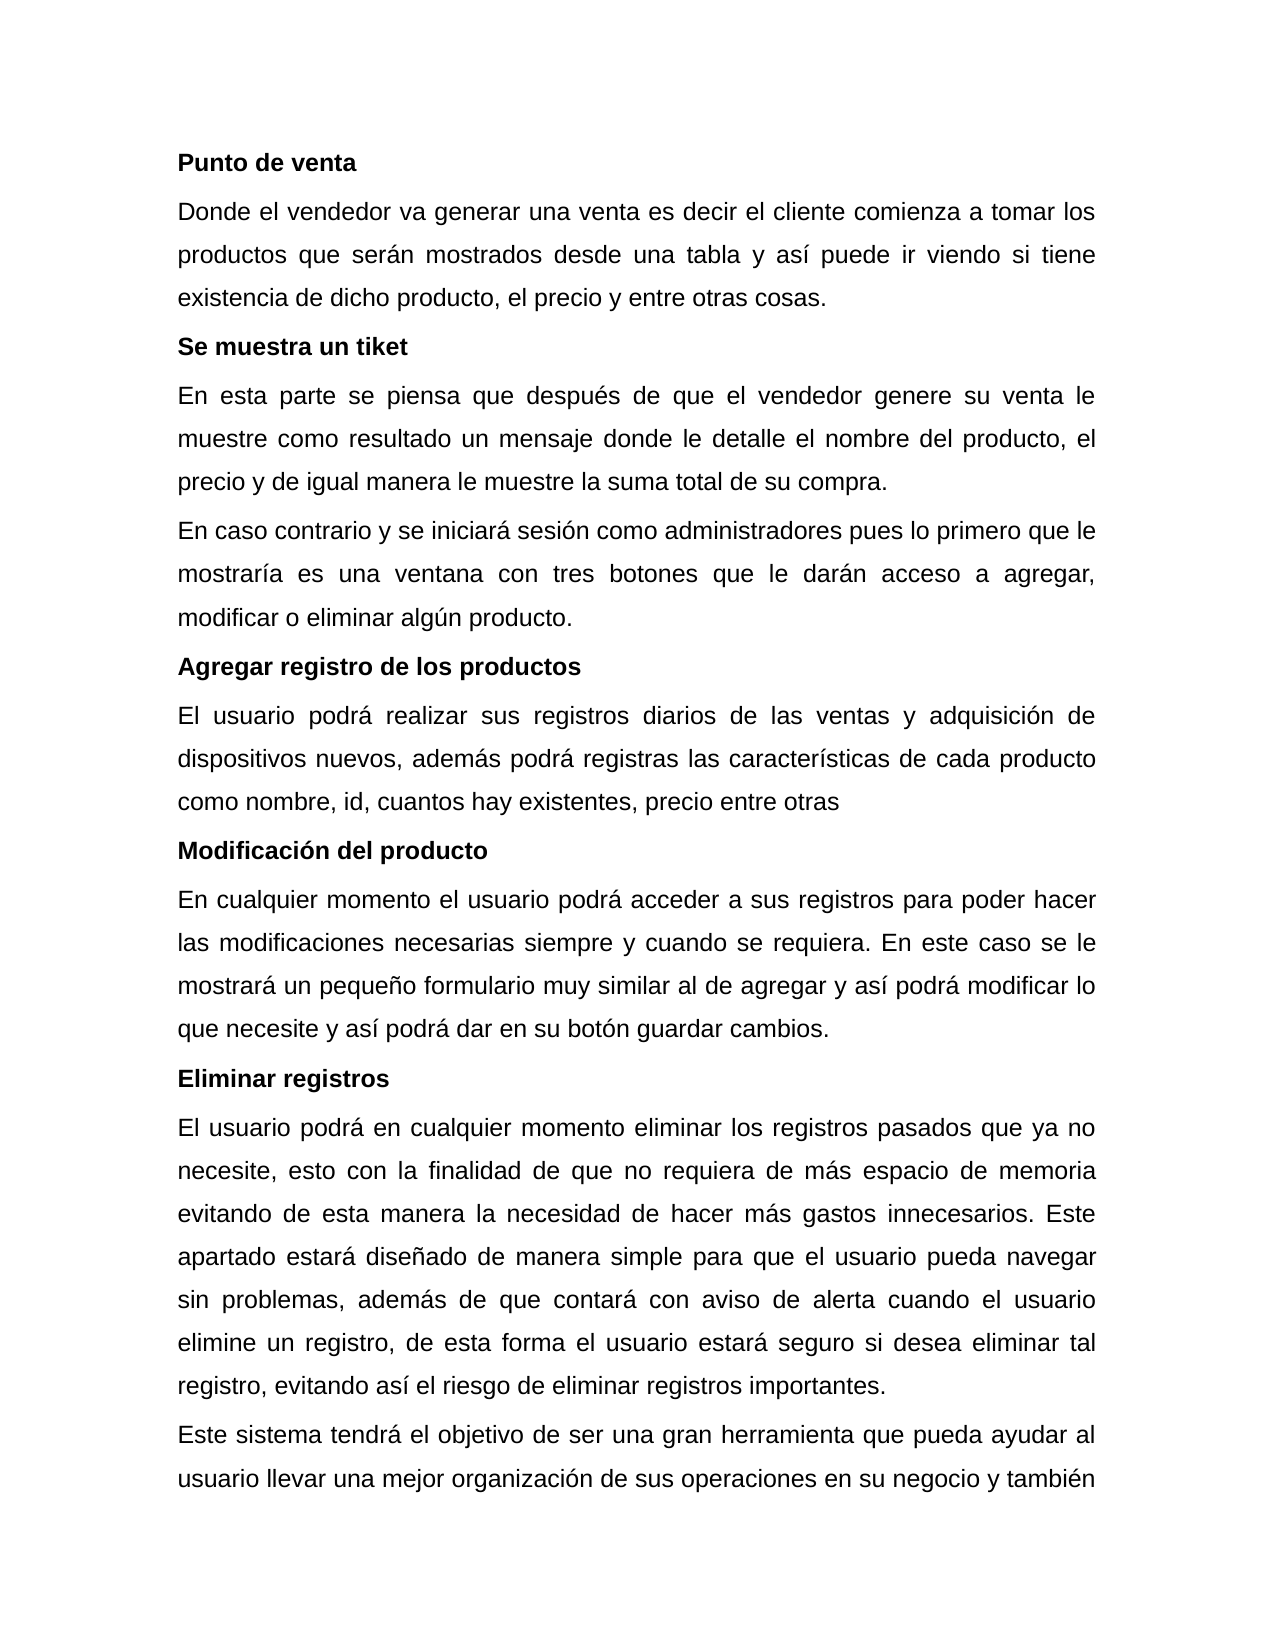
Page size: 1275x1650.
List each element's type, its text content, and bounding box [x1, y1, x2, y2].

text En cualquier momento el usuario podrá acceder a sus registros para poder hacer las modificaciones necesarias siempre y cuando se requiera. En este caso se le mostrará un pequeño formulario muy similar al de agregar y así podrá modificar lo que necesite y así podrá dar en su botón guardar cambios. [177, 885, 1098, 1043]
text Modificación del producto [177, 836, 1098, 865]
text El usuario podrá en cualquier momento eliminar los registros pasados que ya no necesite, esto con la finalidad de que no requiera de más espacio de memoria evitando de esta manera la necesidad de hacer más gastos innecesarios. Este apartado estará diseñado de manera simple para que el usuario pueda navegar sin problemas, además de que contará con aviso de alerta cuando el usuario elimine un registro, de esta forma el usuario estará seguro si desea eliminar tal registro, evitando así el riesgo de eliminar registros importantes. [177, 1113, 1098, 1400]
text En caso contrario y se iniciará sesión como administradores pues lo primero que le mostraría es una ventana con tres botones que le darán acceso a agregar, modificar o eliminar algún producto. [177, 516, 1098, 631]
text En esta parte se piensa que después de que el vendedor genere su venta le muestre como resultado un mensaje donde le detalle el nombre del producto, el precio y de igual manera le muestre la suma total de su compra. [177, 381, 1098, 496]
text Punto de venta [177, 148, 1098, 176]
text Agregar registro de los productos [177, 652, 1098, 680]
text Donde el vendedor va generar una venta es decir el cliente comienza a tomar los productos que serán mostrados desde una tabla y así puede ir viendo si tiene existencia de dicho producto, el precio y entre otras cosas. [177, 197, 1098, 312]
text Este sistema tendrá el objetivo de ser una gran herramienta que pueda ayudar al usuario llevar una mejor organización de sus operaciones en su negocio y también [177, 1420, 1098, 1492]
text El usuario podrá realizar sus registros diarios de las ventas y adquisición de dispositivos nuevos, además podrá registras las características de cada producto como nombre, id, cuantos hay existentes, precio entre otras [177, 701, 1098, 816]
text Se muestra un tiket [177, 332, 1098, 361]
text Eliminar registros [177, 1063, 1098, 1092]
